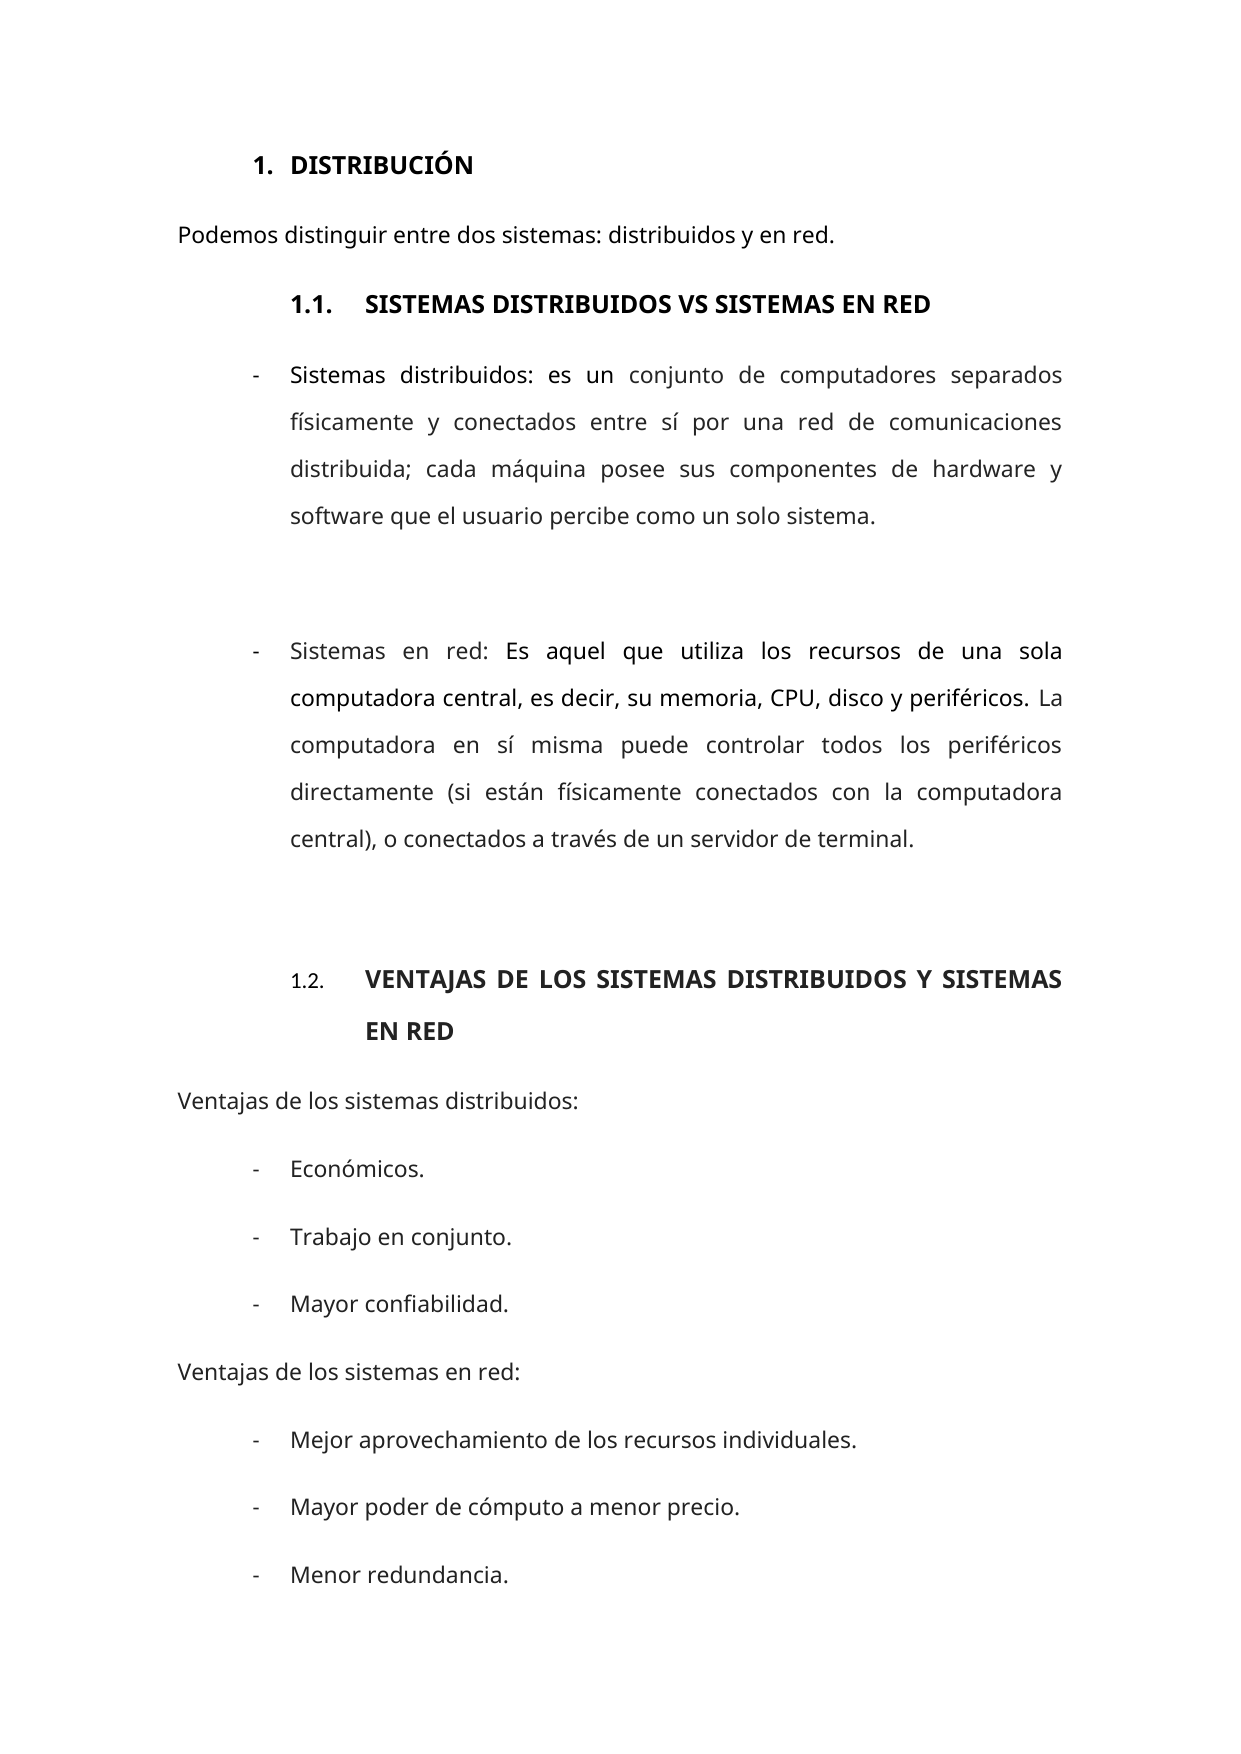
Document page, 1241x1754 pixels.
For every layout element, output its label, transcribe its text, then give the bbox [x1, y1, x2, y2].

list Sistemas en red: Es aquel que utiliza los recursos de una sola computadora central, es decir, su memoria, CPU, disco y periféricos. La computadora en sí misma puede controlar todos los periféricos directamente (si están físicamente conectados con la computadora central), o conectados a través de un servidor de terminal. [252, 635, 1063, 854]
list Mayor poder de cómputo a menor precio. [252, 1491, 1063, 1523]
list Sistemas distribuidos: es un conjunto de computadores separados físicamente y conectados entre sí por una red de comunicaciones distribuida; cada máquina posee sus componentes de hardware y software que el usuario percibe como un solo sistema. [252, 359, 1063, 531]
list Mayor confiabilidad. [252, 1288, 1063, 1319]
text Ventajas de los sistemas en red: [177, 1356, 1063, 1387]
list Mejor aprovechamiento de los recursos individuales. [252, 1424, 1063, 1455]
text Ventajas de los sistemas distribuidos: [177, 1085, 1063, 1116]
list Menor redundancia. [252, 1559, 1063, 1590]
text Podemos distinguir entre dos sistemas: distribuidos y en red. [177, 219, 1063, 251]
list VENTAJAS DE LOS SISTEMAS DISTRIBUIDOS Y SISTEMAS EN RED [290, 962, 1063, 1047]
list Trabajo en conjunto. [252, 1221, 1063, 1252]
list Económicos. [252, 1153, 1063, 1184]
list SISTEMAS DISTRIBUIDOS VS SISTEMAS EN RED [290, 287, 1063, 321]
list DISTRIBUCIÓN [252, 148, 1063, 182]
